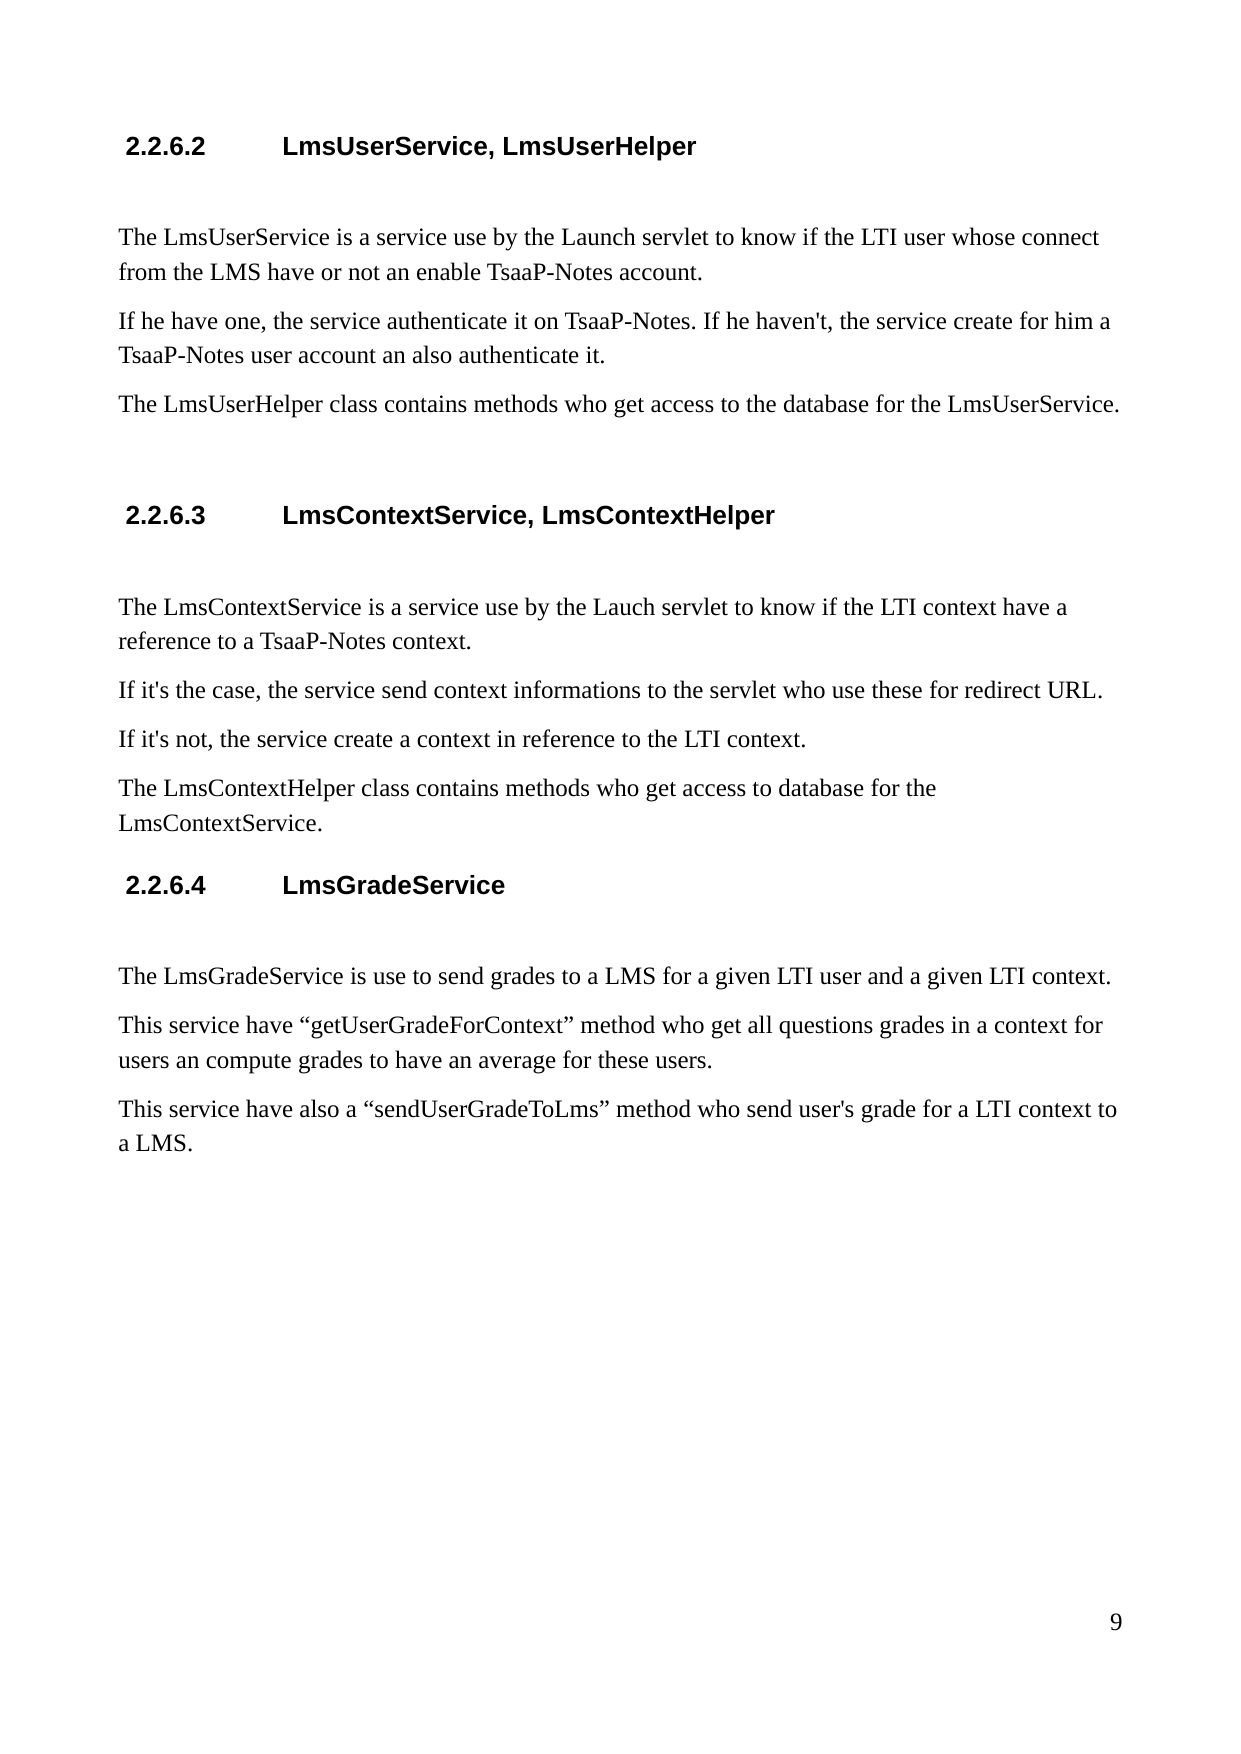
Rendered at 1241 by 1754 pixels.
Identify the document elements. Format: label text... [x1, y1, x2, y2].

text This service have also a “sendUserGradeToLms” method who send user's grade for a LTI context to a LMS. [118, 1094, 1122, 1157]
text The LmsContextService is a service use by the Lauch servlet to know if the LTI context have a reference to a TsaaP-Notes context. [118, 592, 1122, 655]
text The LmsUserService is a service use by the Launch servlet to know if the LTI user whose connect from the LMS have or not an enable TsaaP-Notes account. [118, 222, 1122, 286]
text The LmsContextHelper class contains methods who get access to database for the LmsContextService. [118, 773, 1122, 837]
text The LmsUserHelper class contains methods who get access to the database for the LmsUserService. [118, 389, 1122, 418]
text If he have one, the service authenticate it on TsaaP-Notes. If he haven't, the service create for him a TsaaP-Notes user account an also authenticate it. [118, 306, 1122, 369]
text If it's not, the service create a context in reference to the LTI context. [118, 724, 1122, 753]
text This service have “getUserGradeForContext” method who get all questions grades in a context for users an compute grades to have an average for these users. [118, 1010, 1122, 1074]
subtitle LmsGradeService [118, 869, 1122, 900]
subtitle LmsUserService, LmsUserHelper [118, 131, 1122, 161]
subtitle LmsContextService, LmsContextHelper [118, 500, 1122, 530]
text If it's the case, the service send context informations to the servlet who use these for redirect URL. [118, 675, 1122, 704]
text The LmsGradeService is use to send grades to a LMS for a given LTI user and a given LTI context. [118, 961, 1122, 990]
